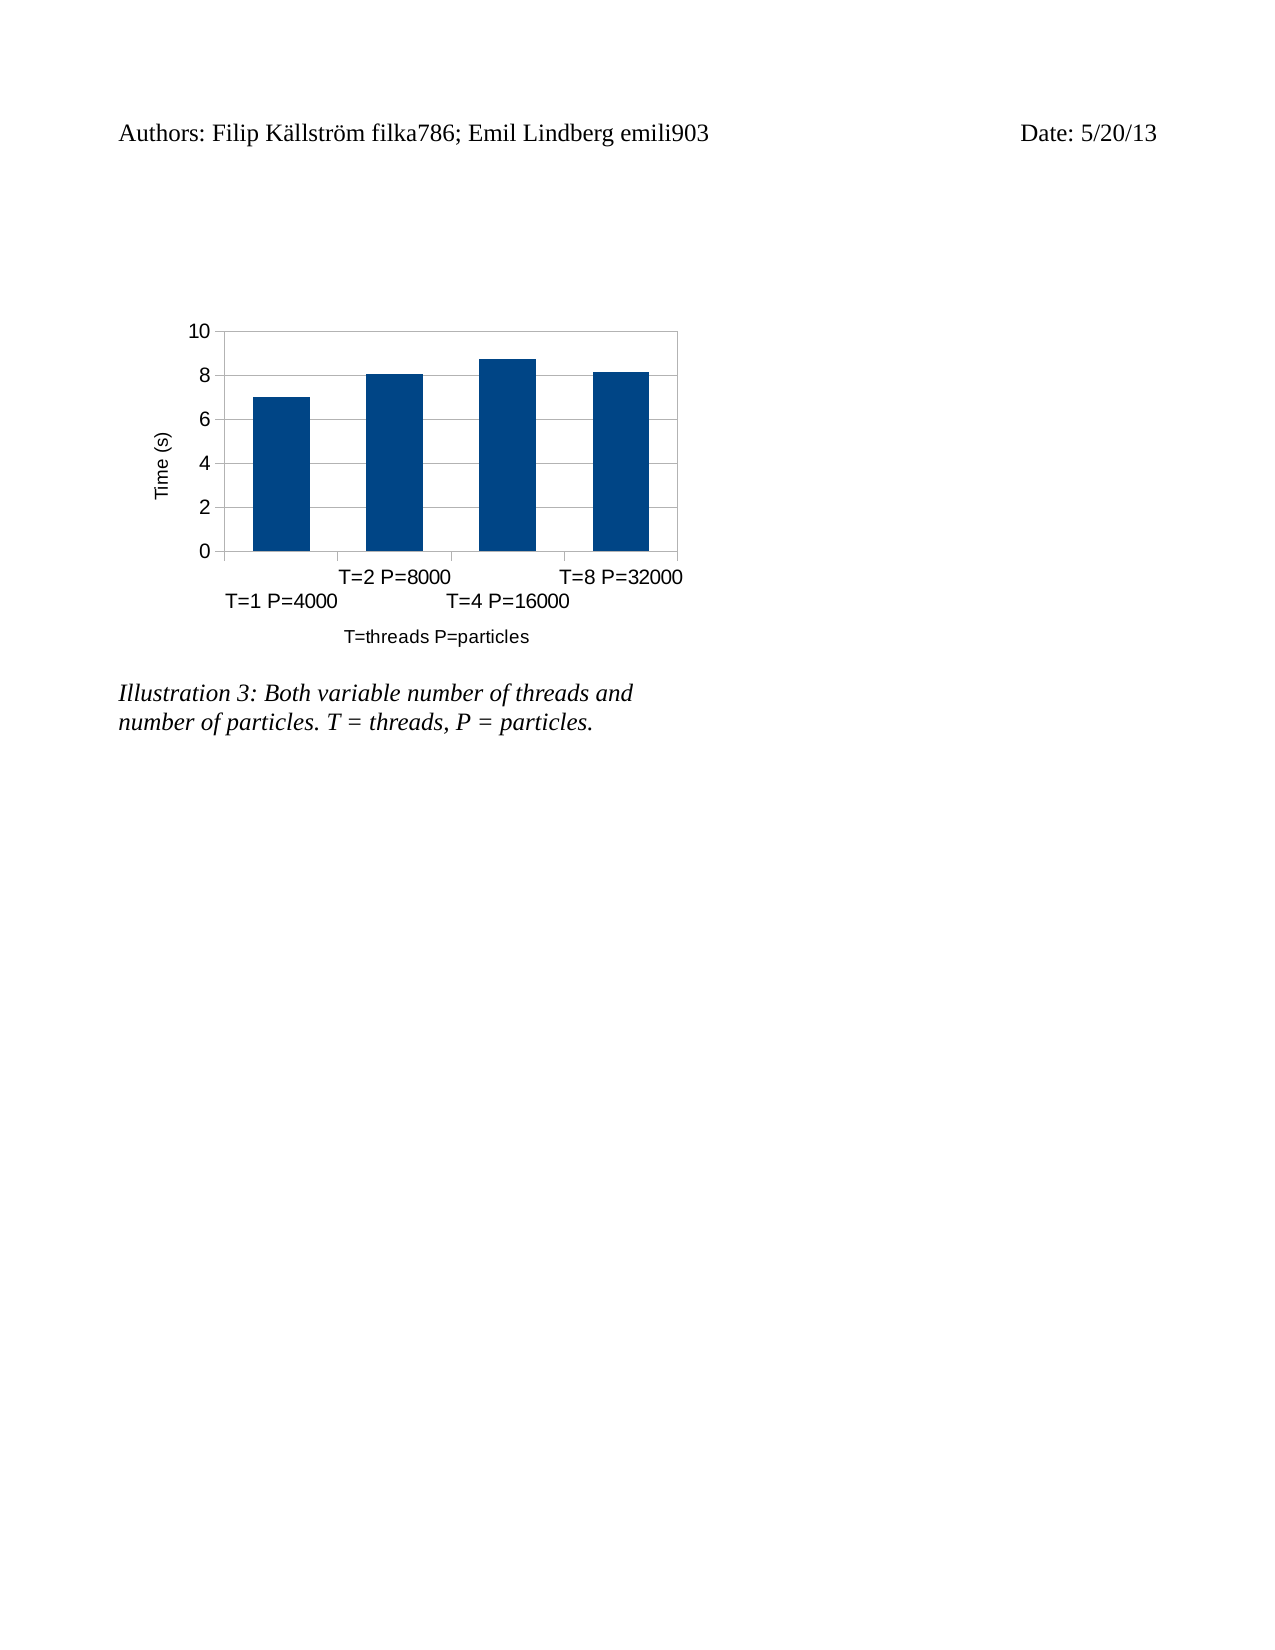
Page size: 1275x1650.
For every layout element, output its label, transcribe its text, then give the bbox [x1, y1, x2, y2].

text Illustration 3: Both variable number of threads and number of particles. T = threads, P = particles. [118, 679, 695, 736]
